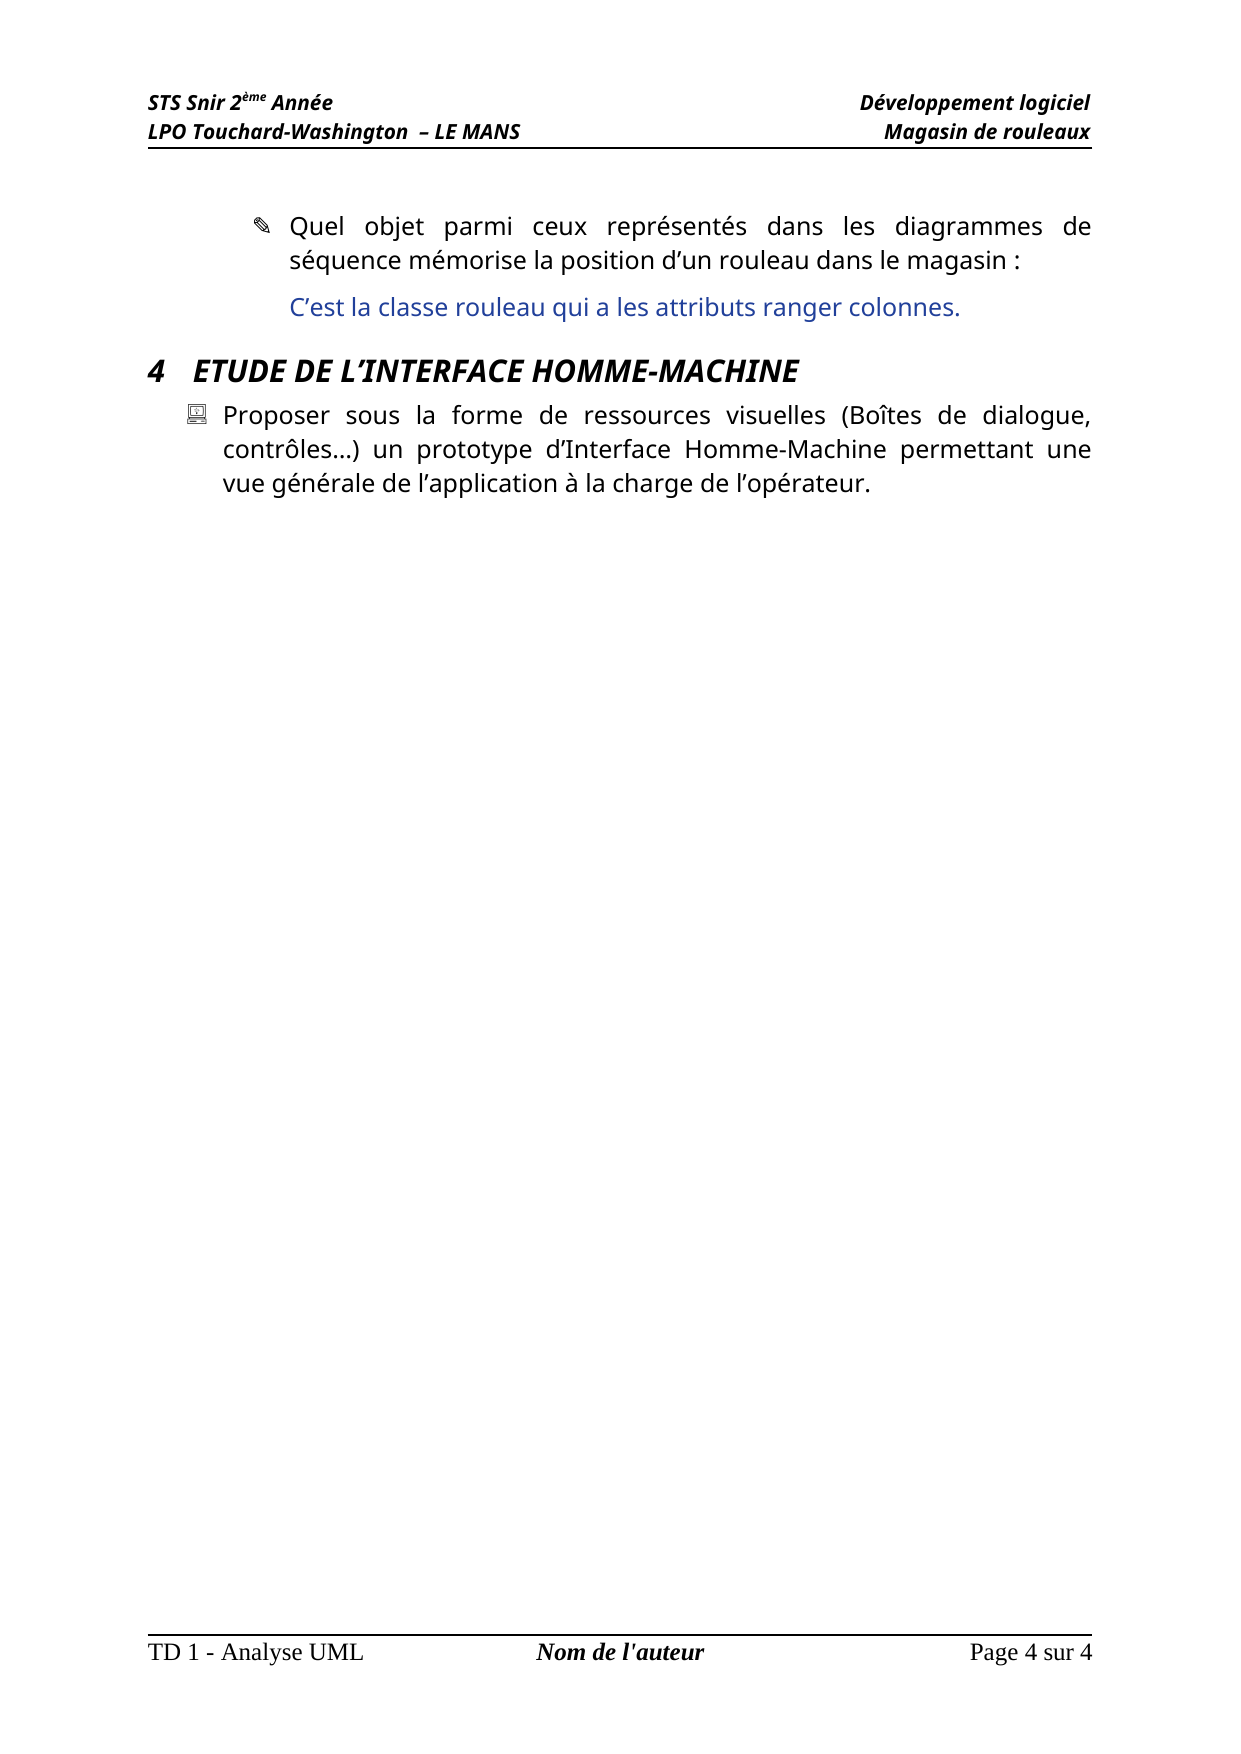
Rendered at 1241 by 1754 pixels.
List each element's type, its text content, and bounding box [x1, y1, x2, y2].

list C’est la classe rouleau qui a les attributs ranger colonnes. [252, 289, 1092, 324]
list Quel objet parmi ceux représentés dans les diagrammes de séquence mémorise la position d’un rouleau dans le magasin : [252, 209, 1092, 277]
list Proposer sous la forme de ressources visuelles (Boîtes de dialogue, contrôles…) un prototype d’Interface Homme-Machine permettant une vue générale de l’application à la charge de l’opérateur. [185, 397, 1092, 500]
subtitle Etude de l’interface Homme-Machine [148, 349, 1092, 391]
